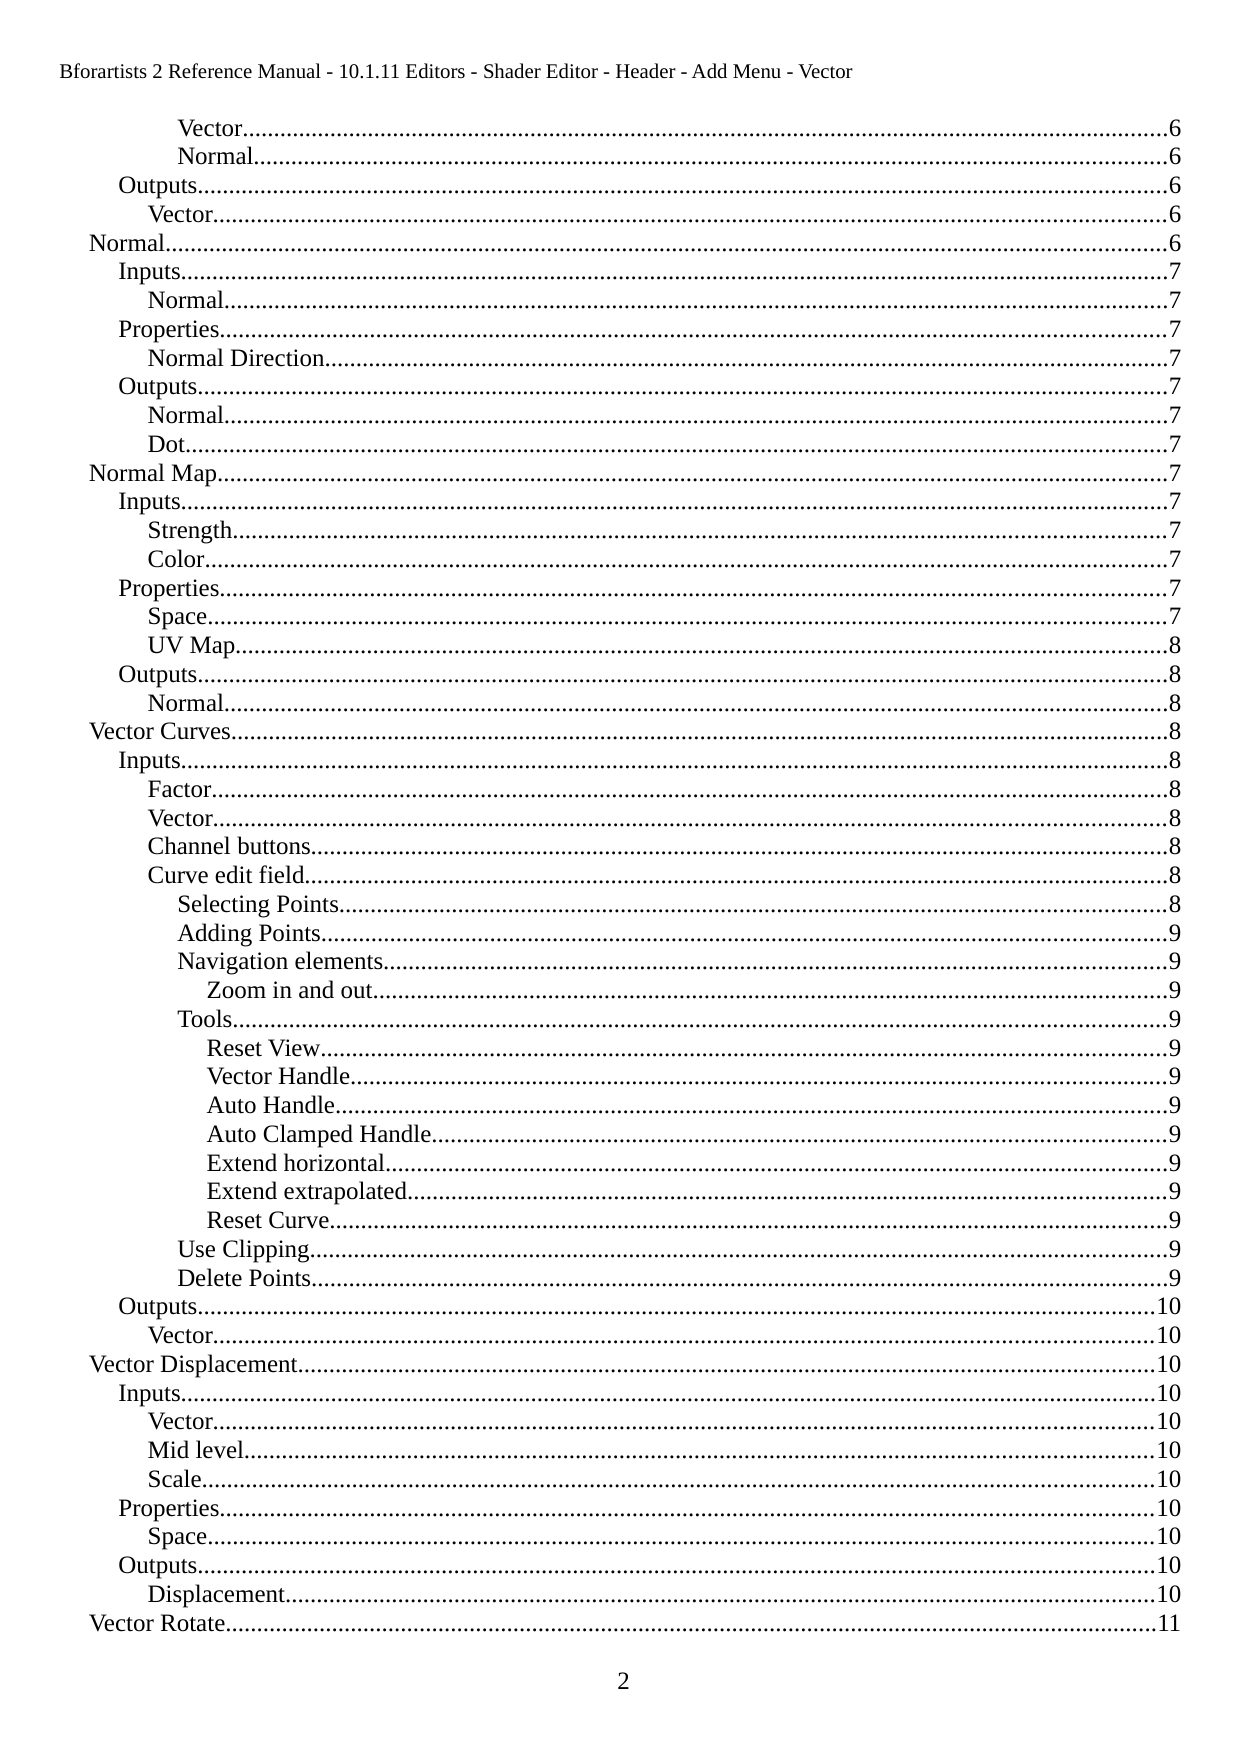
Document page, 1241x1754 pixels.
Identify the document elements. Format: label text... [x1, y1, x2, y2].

text Tools 9 [177, 1004, 1181, 1033]
text Outputs 8 [118, 659, 1181, 688]
text Zoom in and out 9 [206, 975, 1181, 1004]
text Inputs 8 [118, 745, 1181, 774]
text Properties 7 [118, 314, 1181, 343]
text Vector 10 [147, 1406, 1181, 1435]
text Normal Map 7 [88, 458, 1181, 486]
text Navigation elements 9 [177, 946, 1181, 975]
text Normal 6 [177, 141, 1181, 170]
text Vector 6 [147, 199, 1181, 228]
text Reset Curve 9 [206, 1205, 1181, 1234]
text Vector 10 [147, 1320, 1181, 1349]
text Inputs 7 [118, 486, 1181, 515]
text Factor 8 [147, 774, 1181, 803]
text Properties 10 [118, 1493, 1181, 1521]
text Normal 8 [147, 688, 1181, 716]
text Outputs 10 [118, 1550, 1181, 1579]
text Vector 8 [147, 803, 1181, 831]
text Vector Displacement 10 [88, 1349, 1181, 1378]
text Properties 7 [118, 573, 1181, 601]
text Reset View 9 [206, 1033, 1181, 1061]
text Vector Handle 9 [206, 1061, 1181, 1090]
text Scale 10 [147, 1464, 1181, 1493]
text UV Map 8 [147, 630, 1181, 659]
text Strength 7 [147, 515, 1181, 544]
text Space 7 [147, 601, 1181, 630]
text Normal 7 [147, 400, 1181, 429]
text Normal 7 [147, 285, 1181, 314]
text Vector Curves 8 [88, 716, 1181, 745]
text Color 7 [147, 544, 1181, 573]
text Use Clipping 9 [177, 1234, 1181, 1263]
text Normal 6 [88, 228, 1181, 256]
text Auto Clamped Handle 9 [206, 1119, 1181, 1148]
text Dot 7 [147, 429, 1181, 458]
text Outputs 7 [118, 371, 1181, 400]
text Outputs 6 [118, 170, 1181, 199]
text Channel buttons 8 [147, 831, 1181, 860]
text Vector Rotate 11 [88, 1608, 1181, 1636]
text Normal Direction 7 [147, 343, 1181, 371]
text Extend horizontal 9 [206, 1148, 1181, 1176]
text Inputs 10 [118, 1378, 1181, 1406]
text Delete Points 9 [177, 1263, 1181, 1291]
text Extend extrapolated 9 [206, 1176, 1181, 1205]
text Selecting Points 8 [177, 889, 1181, 918]
text Curve edit field 8 [147, 860, 1181, 889]
text Mid level 10 [147, 1435, 1181, 1464]
text Space 10 [147, 1521, 1181, 1550]
text Outputs 10 [118, 1291, 1181, 1320]
text Adding Points 9 [177, 918, 1181, 946]
text Displacement 10 [147, 1579, 1181, 1608]
text Inputs 7 [118, 256, 1181, 285]
text Vector 6 [177, 113, 1181, 141]
text Auto Handle 9 [206, 1090, 1181, 1119]
